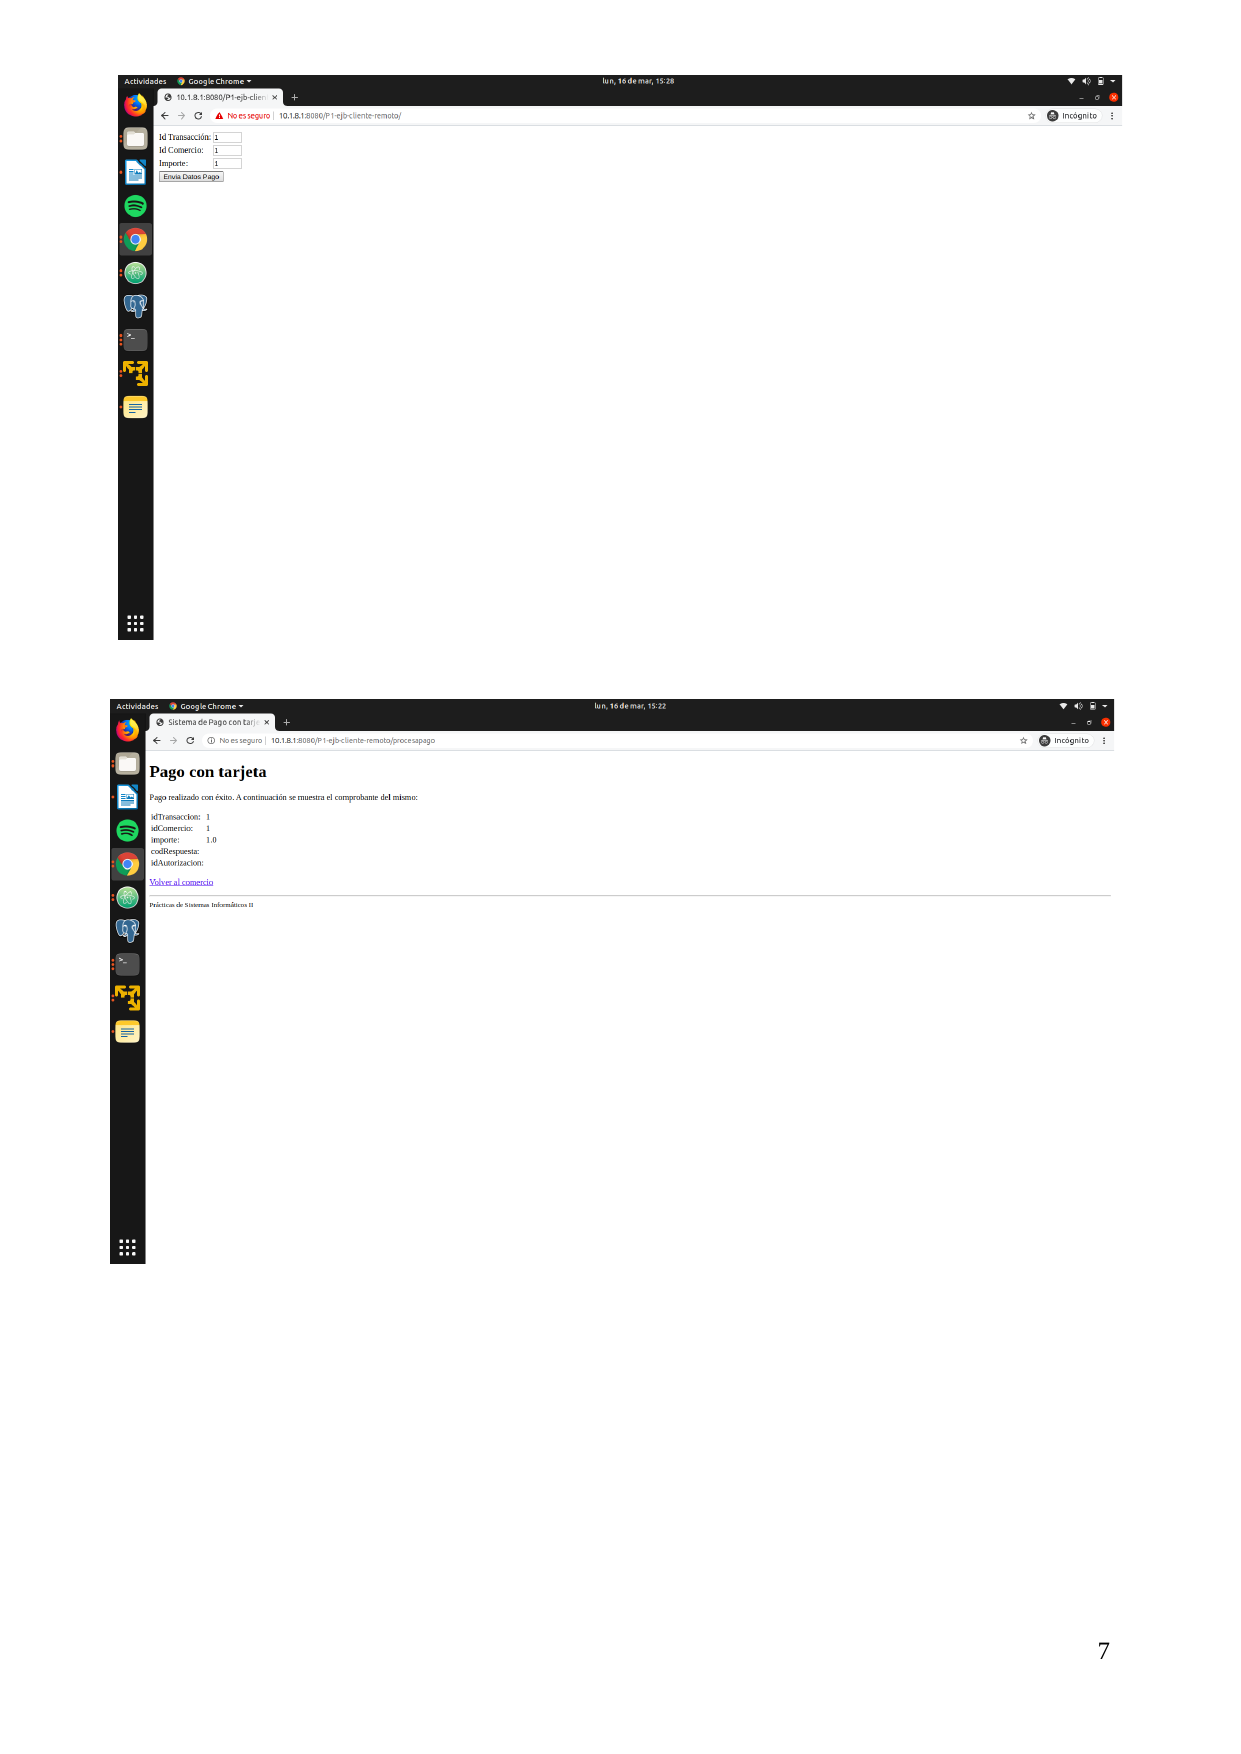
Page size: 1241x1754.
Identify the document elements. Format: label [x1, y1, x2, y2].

picture [118, 75, 1123, 640]
picture [110, 699, 1115, 1264]
